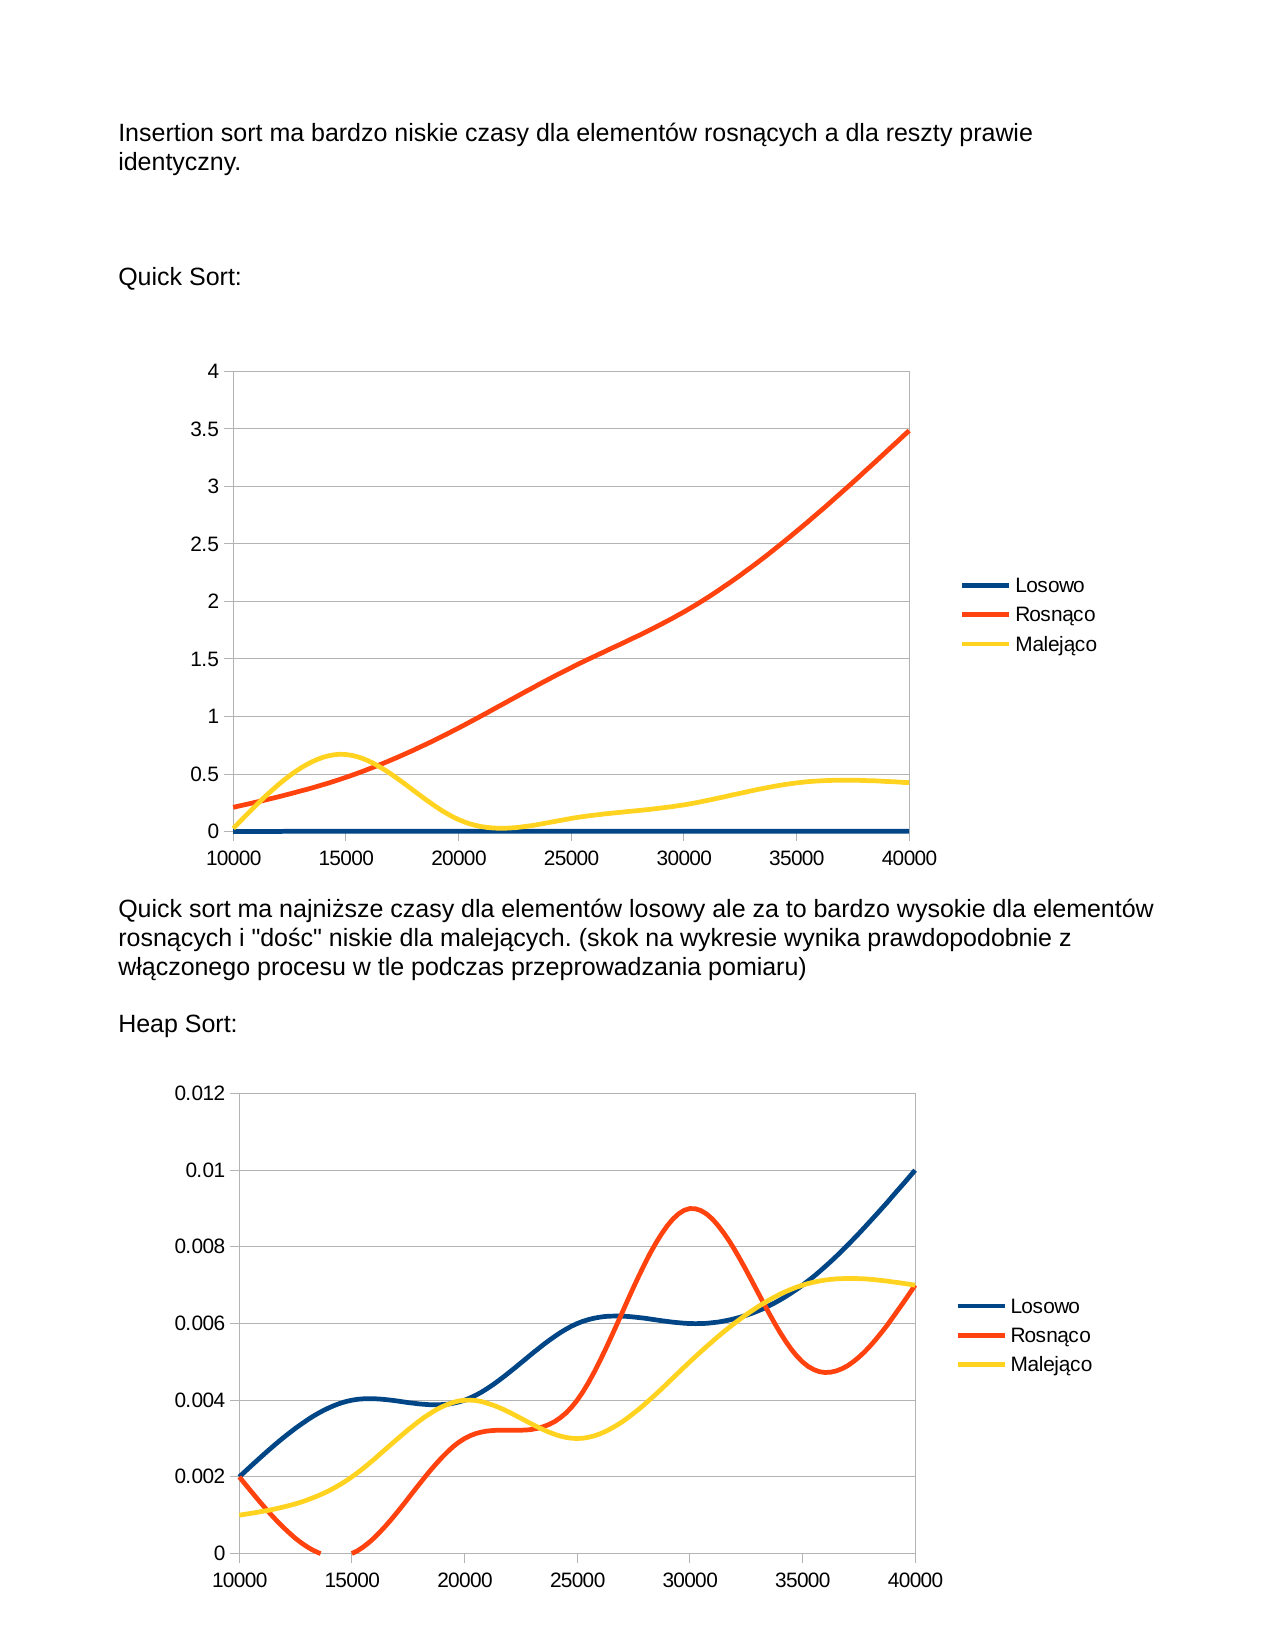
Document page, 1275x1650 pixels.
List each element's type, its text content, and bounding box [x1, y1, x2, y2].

text Quick sort ma najniższe czasy dla elementów losowy ale za to bardzo wysokie dla elementów rosnących i "dośc" niskie dla malejących. (skok na wykresie wynika prawdopodobnie z włączonego procesu w tle podczas przeprowadzania pomiaru) [118, 894, 1157, 981]
text Insertion sort ma bardzo niskie czasy dla elementów rosnących a dla reszty prawie identyczny. [118, 118, 1157, 176]
text Quick Sort: [118, 262, 1157, 291]
text Heap Sort: [118, 1009, 1157, 1038]
